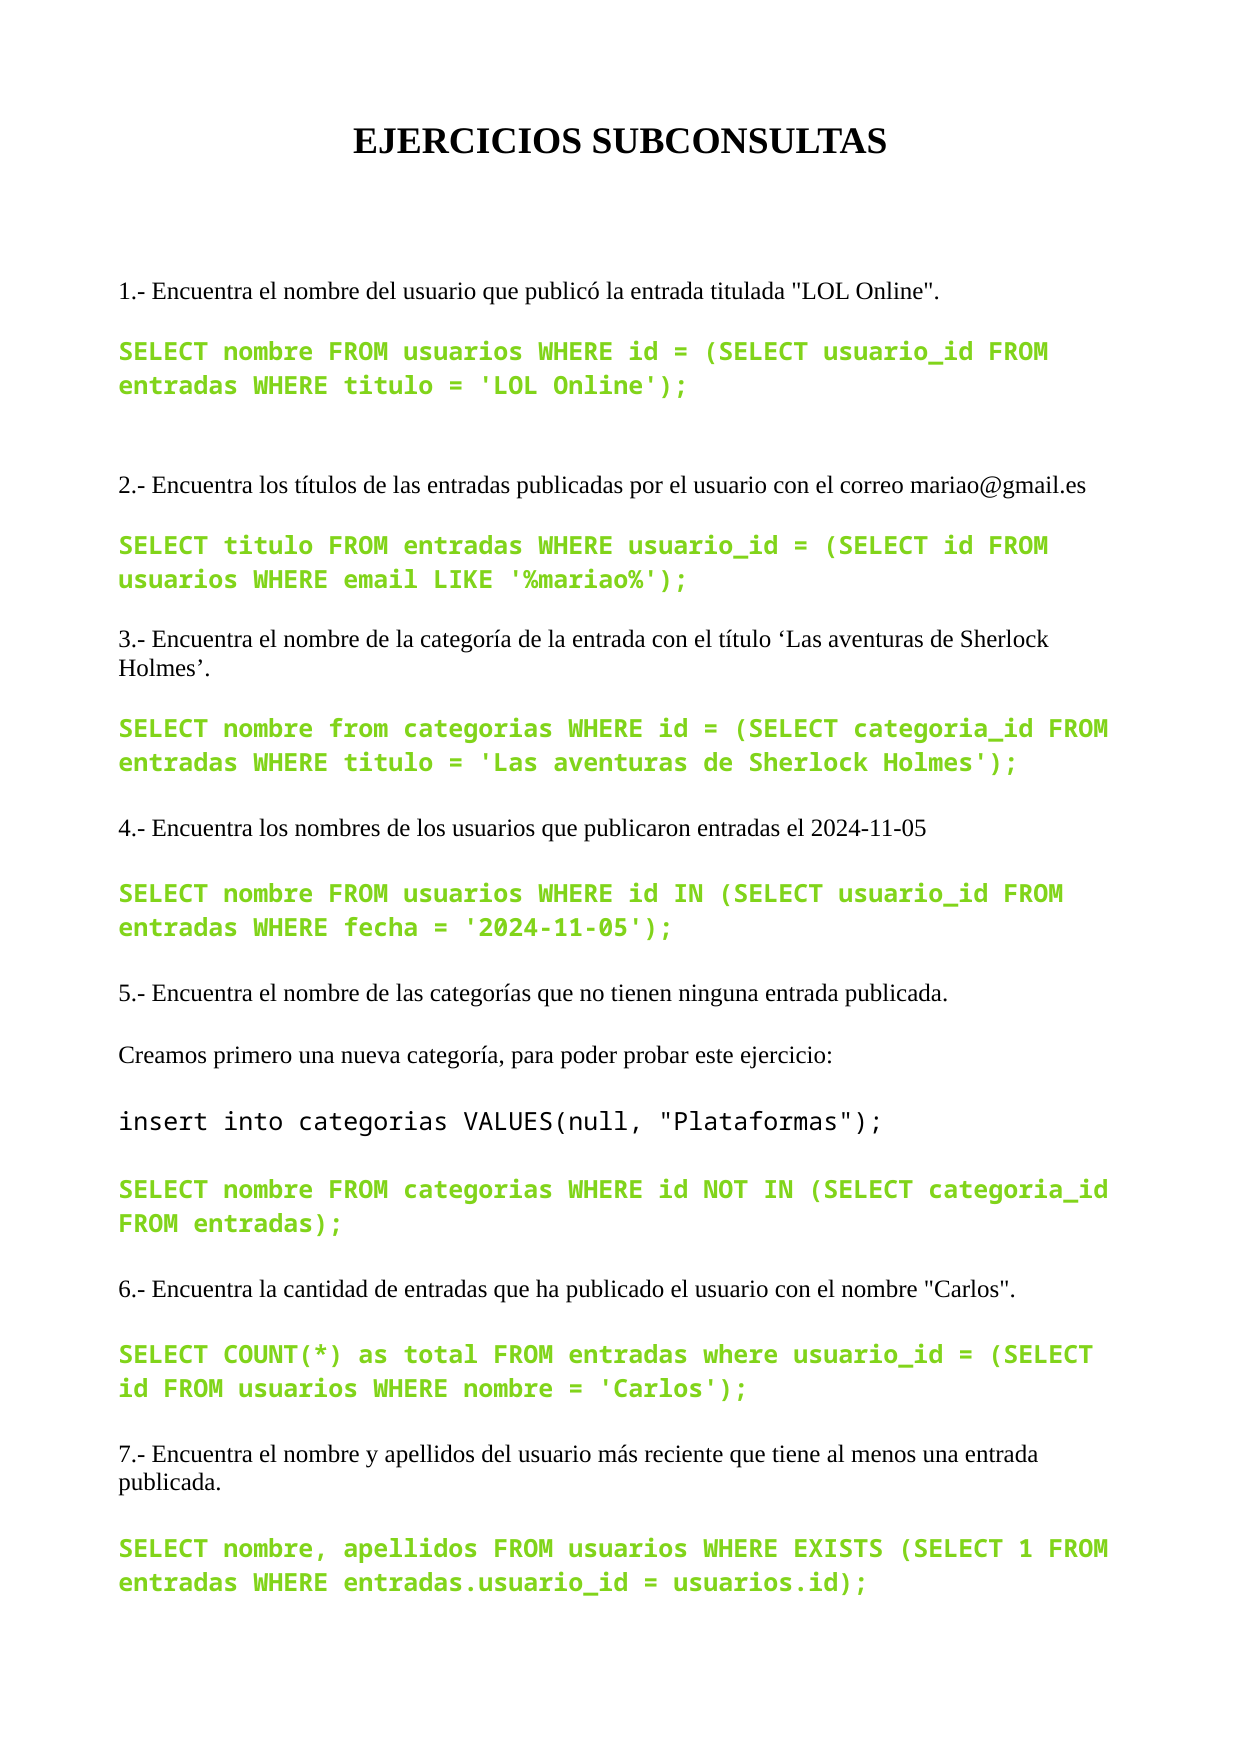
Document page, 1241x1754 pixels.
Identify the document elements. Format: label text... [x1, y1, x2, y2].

text 1.- Encuentra el nombre del usuario que publicó la entrada titulada "LOL Online". [118, 276, 1122, 305]
text SELECT COUNT(*) as total FROM entradas where usuario_id = (SELECT id FROM usuarios WHERE nombre = 'Carlos'); [118, 1337, 1122, 1405]
text 4.- Encuentra los nombres de los usuarios que publicaron entradas el 2024-11-05 [118, 813, 1122, 842]
text 3.- Encuentra el nombre de la categoría de la entrada con el título ‘Las aventuras de Sherlock Holmes’. [118, 624, 1122, 682]
text SELECT nombre from categorias WHERE id = (SELECT categoria_id FROM entradas WHERE titulo = 'Las aventuras de Sherlock Holmes'); [118, 711, 1122, 779]
text Creamos primero una nueva categoría, para poder probar este ejercicio: [118, 1041, 1122, 1069]
text SELECT nombre FROM usuarios WHERE id IN (SELECT usuario_id FROM entradas WHERE fecha = '2024-11-05'); [118, 876, 1122, 944]
text EJERCICIOS SUBCONSULTAS [118, 118, 1122, 161]
text 5.- Encuentra el nombre de las categorías que no tienen ninguna entrada publicada. [118, 978, 1122, 1007]
text SELECT nombre FROM usuarios WHERE id = (SELECT usuario_id FROM entradas WHERE titulo = 'LOL Online'); [118, 334, 1122, 402]
text SELECT nombre FROM categorias WHERE id NOT IN (SELECT categoria_id FROM entradas); [118, 1172, 1122, 1240]
text 2.- Encuentra los títulos de las entradas publicadas por el usuario con el correo mariao@gmail.es [118, 470, 1122, 499]
text 6.- Encuentra la cantidad de entradas que ha publicado el usuario con el nombre "Carlos". [118, 1274, 1122, 1302]
text SELECT titulo FROM entradas WHERE usuario_id = (SELECT id FROM usuarios WHERE email LIKE '%mariao%'); [118, 527, 1122, 596]
text insert into categorias VALUES(null, "Plataformas"); [118, 1103, 1122, 1137]
text 7.- Encuentra el nombre y apellidos del usuario más reciente que tiene al menos una entrada publicada. [118, 1439, 1122, 1496]
text SELECT nombre, apellidos FROM usuarios WHERE EXISTS (SELECT 1 FROM entradas WHERE entradas.usuario_id = usuarios.id); [118, 1530, 1122, 1598]
